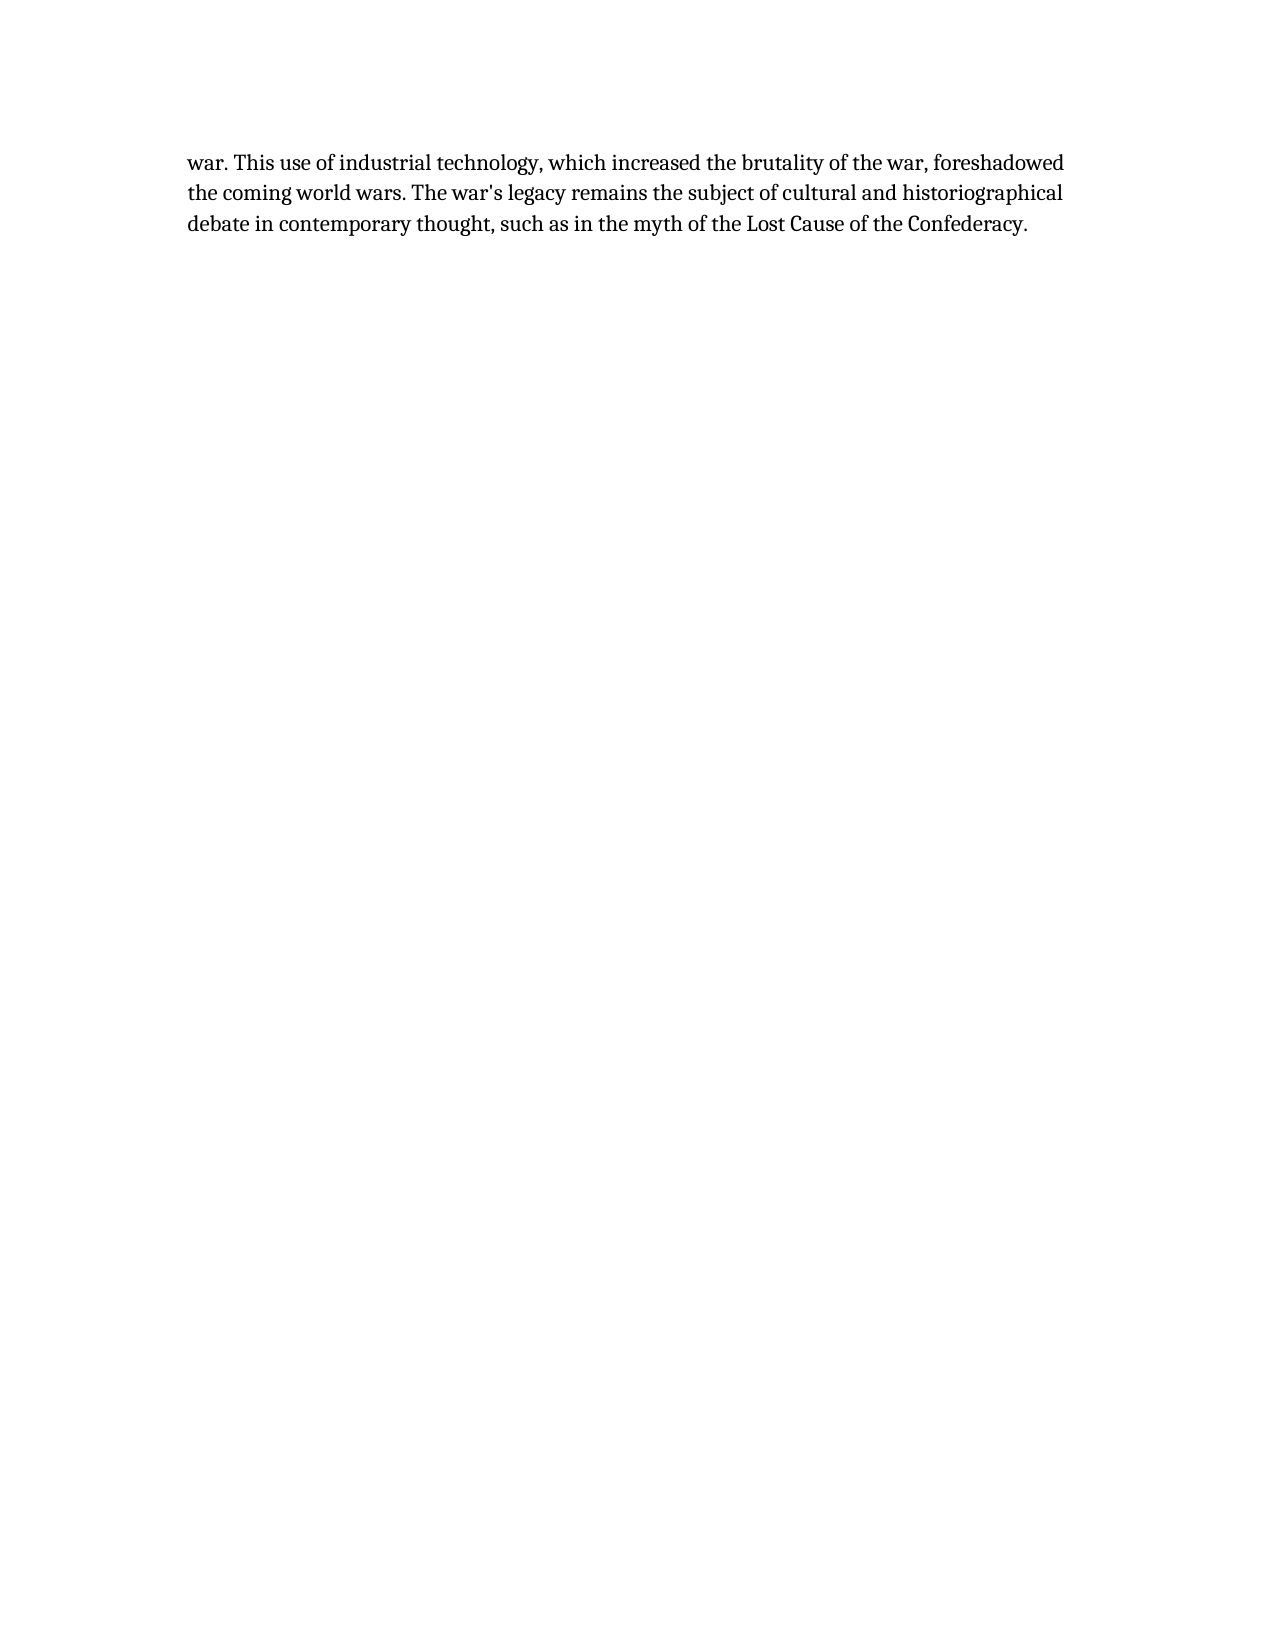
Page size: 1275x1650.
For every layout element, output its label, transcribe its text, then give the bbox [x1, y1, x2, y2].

text war. This use of industrial technology, which increased the brutality of the war, foreshadowed the coming world wars. The war's legacy remains the subject of cultural and historiographical debate in contemporary thought, such as in the myth of the Lost Cause of the Confederacy. [187, 150, 1087, 237]
